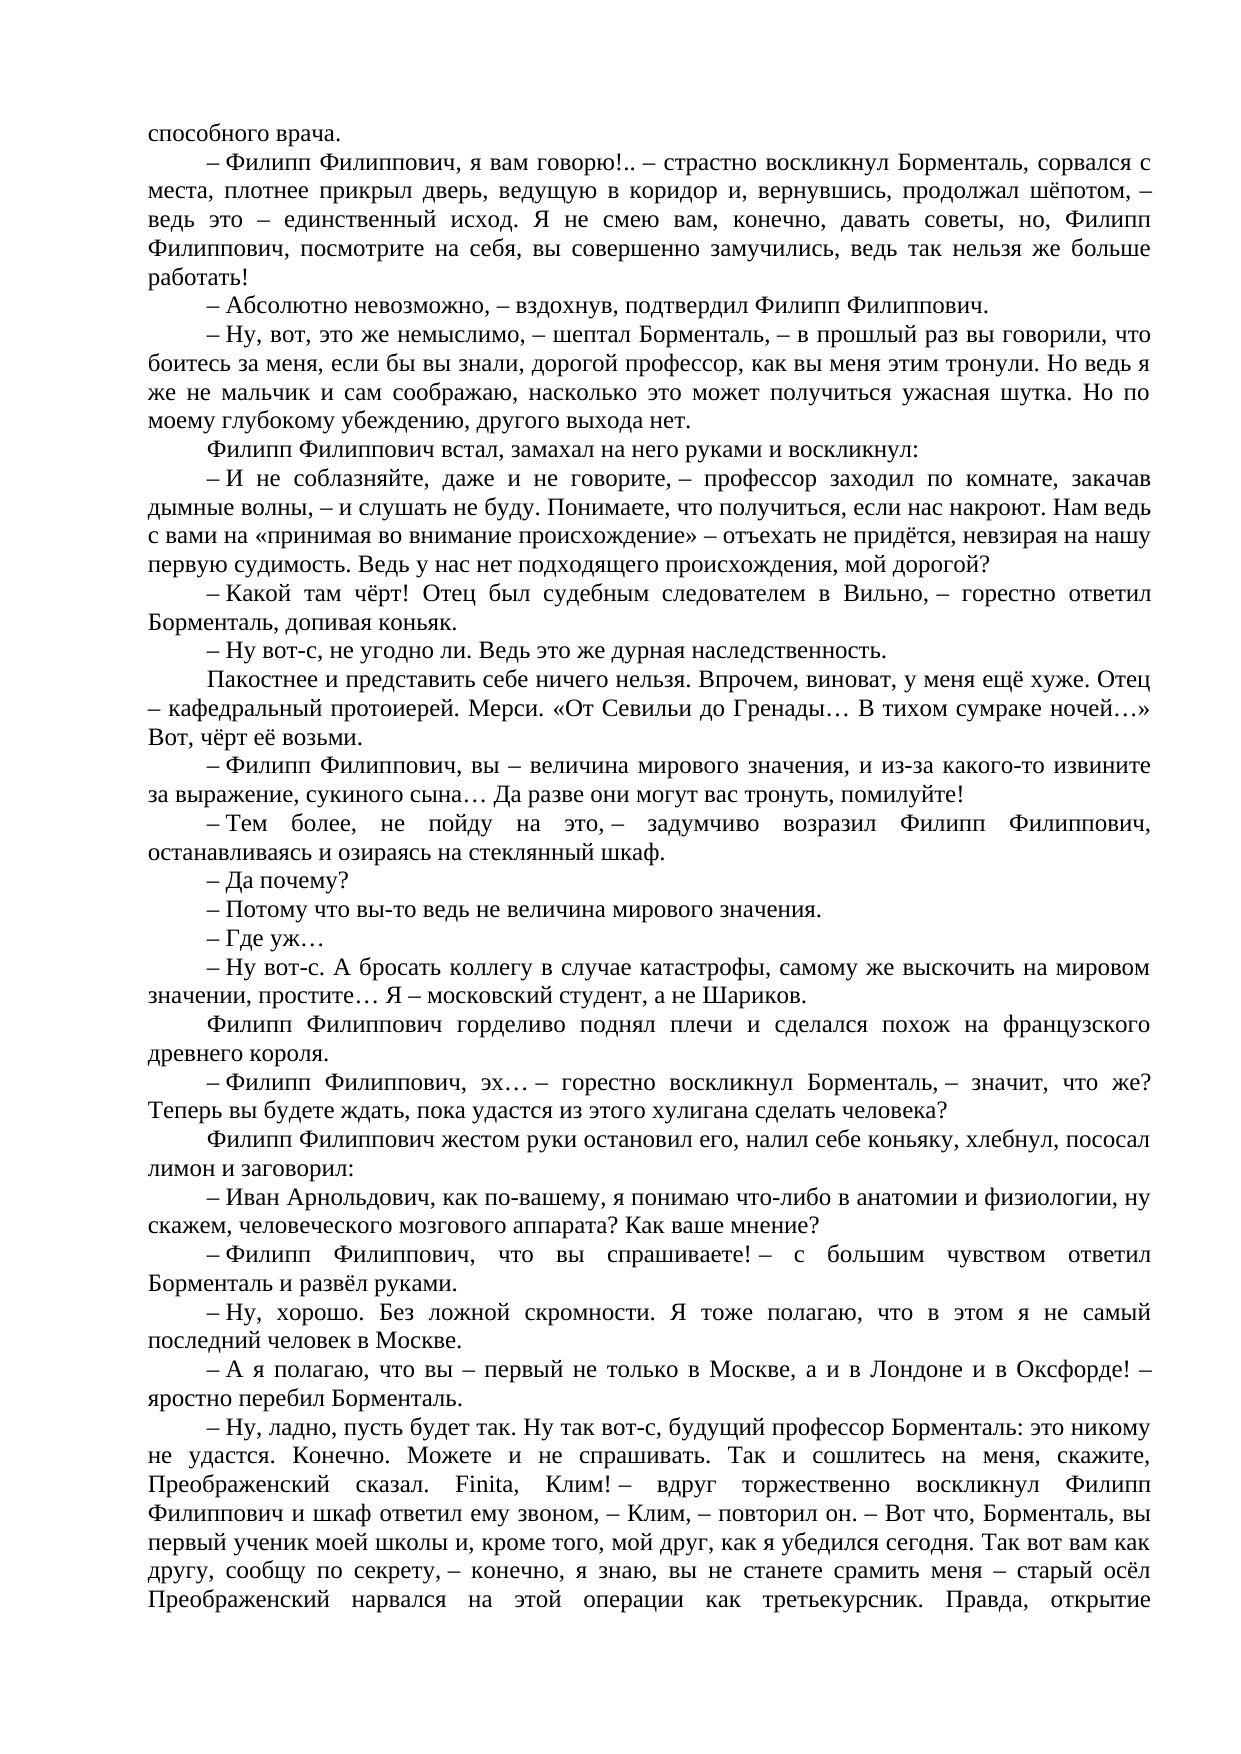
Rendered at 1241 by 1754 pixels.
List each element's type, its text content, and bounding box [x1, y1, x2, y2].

text – Тем более, не пойду на это, – задумчиво возразил Филипп Филиппович, останавливаясь и озираясь на стеклянный шкаф. [148, 808, 1152, 866]
text – И не соблазняйте, даже и не говорите, – профессор заходил по комнате, закачав дымные волны, – и слушать не буду. Понимаете, что получиться, если нас накроют. Нам ведь с вами на «принимая во внимание происхождение» – отъехать не придётся, невзирая на нашу первую судимость. Ведь у нас нет подходящего происхождения, мой дорогой? [148, 463, 1152, 578]
text способного врача. [148, 118, 1152, 147]
text – Филипп Филиппович, вы – величина мирового значения, и из-за какого-то извините за выражение, сукиного сына… Да разве они могут вас тронуть, помилуйте! [148, 751, 1152, 808]
text – Иван Арнольдович, как по-вашему, я понимаю что-либо в анатомии и физиологии, ну скажем, человеческого мозгового аппарата? Как ваше мнение? [148, 1182, 1152, 1239]
text – Ну вот-с, не угодно ли. Ведь это же дурная наследственность. [148, 636, 1152, 664]
text – Филипп Филиппович, я вам говорю!.. – страстно воскликнул Борменталь, сорвался с места, плотнее прикрыл дверь, ведущую в коридор и, вернувшись, продолжал шёпотом, – ведь это – единственный исход. Я не смею вам, конечно, давать советы, но, Филипп Филиппович, посмотрите на себя, вы совершенно замучились, ведь так нельзя же больше работать! [148, 147, 1152, 291]
text Пакостнее и представить себе ничего нельзя. Впрочем, виноват, у меня ещё хуже. Отец – кафедральный протоиерей. Мерси. «От Севильи до Гренады… В тихом сумраке ночей…» Вот, чёрт её возьми. [148, 664, 1152, 751]
text – Ну, хорошо. Без ложной скромности. Я тоже полагаю, что в этом я не самый последний человек в Москве. [148, 1297, 1152, 1354]
text – А я полагаю, что вы – первый не только в Москве, а и в Лондоне и в Оксфорде! – яростно перебил Борменталь. [148, 1354, 1152, 1412]
text Филипп Филиппович жестом руки остановил его, налил себе коньяку, хлебнул, пососал лимон и заговорил: [148, 1124, 1152, 1182]
text – Ну, ладно, пусть будет так. Ну так вот-с, будущий профессор Борменталь: это никому не удастся. Конечно. Можете и не спрашивать. Так и сошлитесь на меня, скажите, Преображенский сказал. Finitа, Клим! – вдруг торжественно воскликнул Филипп Филиппович и шкаф ответил ему звоном, – Клим, – повторил он. – Вот что, Борменталь, вы первый ученик моей школы и, кроме того, мой друг, как я убедился сегодня. Так вот вам как другу, сообщу по секрету, – конечно, я знаю, вы не станете срамить меня – старый осёл Преображенский нарвался на этой операции как третьекурсник. Правда, открытие [148, 1412, 1152, 1613]
text – Да почему? [148, 866, 1152, 894]
text Филипп Филиппович горделиво поднял плечи и сделался похож на французского древнего короля. [148, 1009, 1152, 1067]
text – Где уж… [148, 923, 1152, 952]
text Филипп Филиппович встал, замахал на него руками и воскликнул: [148, 434, 1152, 463]
text – Ну, вот, это же немыслимо, – шептал Борменталь, – в прошлый раз вы говорили, что боитесь за меня, если бы вы знали, дорогой профессор, как вы меня этим тронули. Но ведь я же не мальчик и сам соображаю, насколько это может получиться ужасная шутка. Но по моему глубокому убеждению, другого выхода нет. [148, 319, 1152, 434]
text – Потому что вы-то ведь не величина мирового значения. [148, 894, 1152, 923]
text – Филипп Филиппович, эх… – горестно воскликнул Борменталь, – значит, что же? Теперь вы будете ждать, пока удастся из этого хулигана сделать человека? [148, 1067, 1152, 1124]
text – Филипп Филиппович, что вы спрашиваете! – с большим чувством ответил Борменталь и развёл руками. [148, 1239, 1152, 1297]
text – Абсолютно невозможно, – вздохнув, подтвердил Филипп Филиппович. [148, 291, 1152, 319]
text – Ну вот-с. А бросать коллегу в случае катастрофы, самому же выскочить на мировом значении, простите… Я – московский студент, а не Шариков. [148, 952, 1152, 1009]
text – Какой там чёрт! Отец был судебным следователем в Вильно, – горестно ответил Борменталь, допивая коньяк. [148, 578, 1152, 636]
